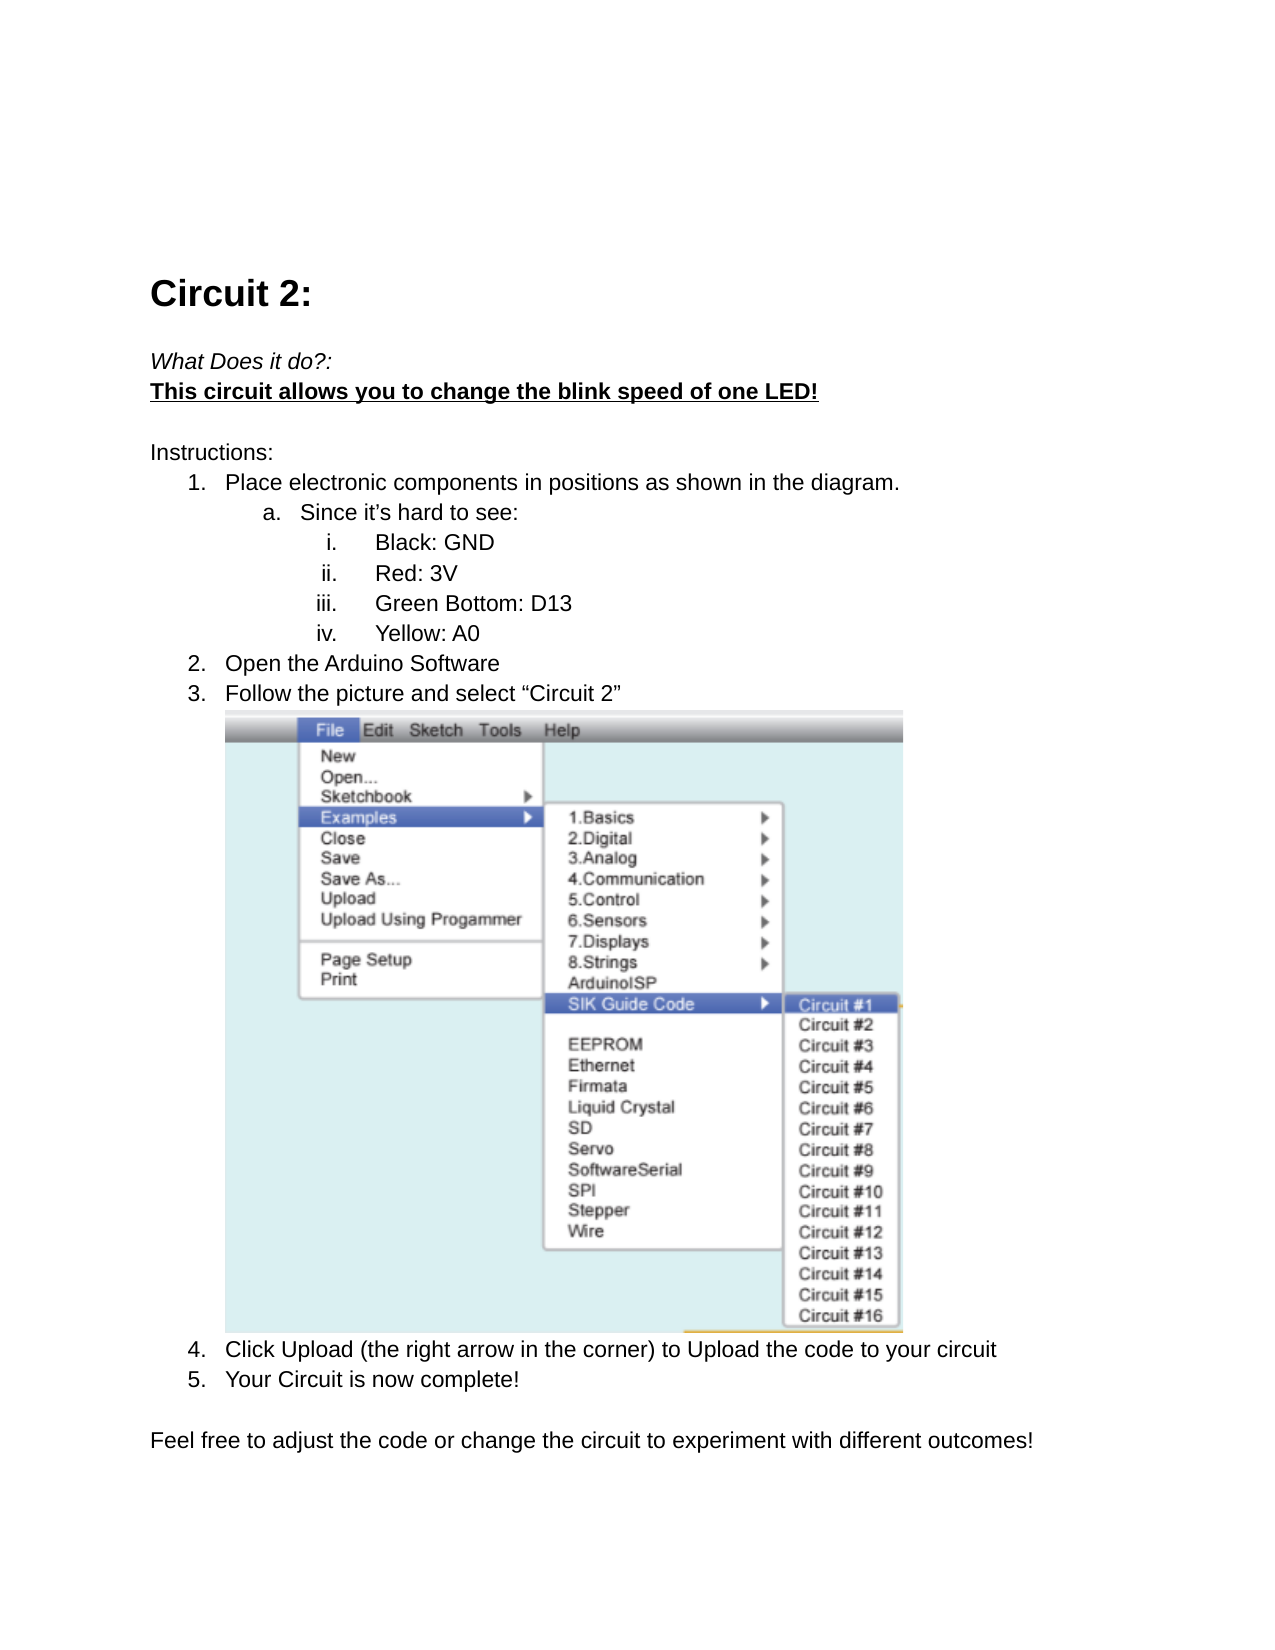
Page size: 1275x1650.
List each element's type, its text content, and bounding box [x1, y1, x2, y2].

list Open the Arduino Software [187, 650, 1125, 676]
text Circuit 2: [150, 271, 1125, 344]
text Feel free to adjust the code or change the circuit to experiment with different outcomes! [150, 1427, 1125, 1453]
list Place electronic components in positions as shown in the diagram. [187, 469, 1125, 495]
list Green Bottom: D13 [337, 590, 1125, 616]
text Instructions: [150, 439, 1125, 465]
list Red: 3V [337, 559, 1125, 586]
text What Does it do?: [150, 348, 1125, 374]
list Since it’s hard to see: [262, 499, 1125, 525]
text This circuit allows you to change the blink speed of one LED! [150, 378, 1125, 404]
picture [225, 710, 904, 1333]
list Follow the picture and select “Circuit 2” [187, 680, 1125, 1332]
list Yellow: A0 [337, 620, 1125, 646]
list Black: GND [337, 529, 1125, 556]
list Your Circuit is now complete! [187, 1366, 1125, 1393]
list Click Upload (the right arrow in the corner) to Upload the code to your circuit [187, 1336, 1125, 1363]
